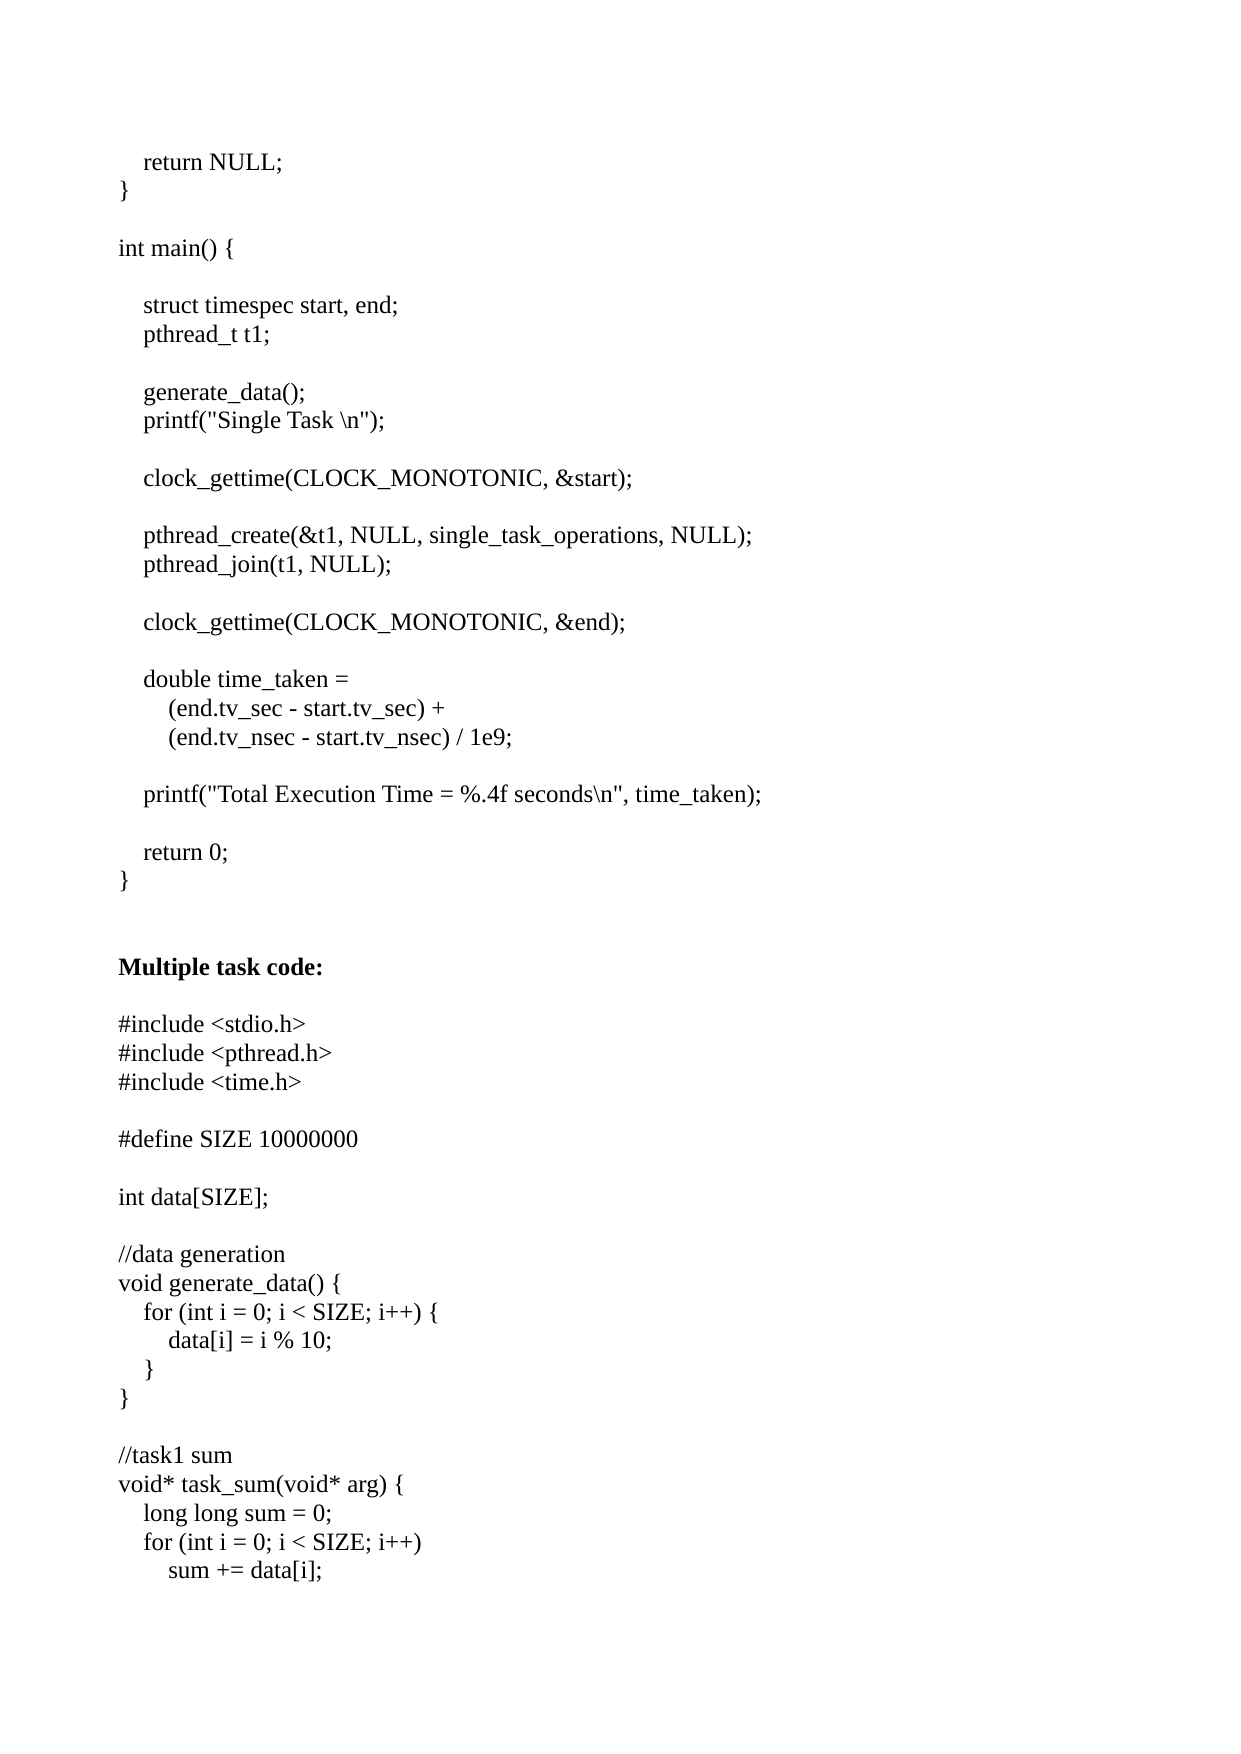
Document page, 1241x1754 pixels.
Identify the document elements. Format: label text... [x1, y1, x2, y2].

text void generate_data() { [118, 1268, 1122, 1297]
text int main() { [118, 233, 1122, 262]
text } [118, 1383, 1122, 1412]
text data[i] = i % 10; [118, 1326, 1122, 1354]
text pthread_join(t1, NULL); [118, 549, 1122, 578]
text clock_gettime(CLOCK_MONOTONIC, &end); [118, 607, 1122, 636]
text return 0; [118, 837, 1122, 866]
text #include <stdio.h> [118, 1009, 1122, 1038]
text //data generation [118, 1239, 1122, 1268]
text pthread_t t1; [118, 319, 1122, 348]
text sum += data[i]; [118, 1556, 1122, 1584]
text } [118, 176, 1122, 204]
text long long sum = 0; [118, 1498, 1122, 1527]
text double time_taken = [118, 664, 1122, 693]
text printf("Single Task \n"); [118, 406, 1122, 434]
text (end.tv_nsec - start.tv_nsec) / 1e9; [118, 722, 1122, 751]
text for (int i = 0; i < SIZE; i++) { [118, 1297, 1122, 1326]
text #include <time.h> [118, 1067, 1122, 1096]
text (end.tv_sec - start.tv_sec) + [118, 693, 1122, 722]
text for (int i = 0; i < SIZE; i++) [118, 1527, 1122, 1556]
text generate_data(); [118, 377, 1122, 406]
text return NULL; [118, 147, 1122, 176]
text struct timespec start, end; [118, 291, 1122, 319]
text void* task_sum(void* arg) { [118, 1469, 1122, 1498]
text } [118, 1354, 1122, 1383]
text clock_gettime(CLOCK_MONOTONIC, &start); [118, 463, 1122, 492]
text pthread_create(&t1, NULL, single_task_operations, NULL); [118, 521, 1122, 549]
text #include <pthread.h> [118, 1038, 1122, 1067]
text //task1 sum [118, 1441, 1122, 1469]
text Multiple task code: [118, 952, 1122, 981]
text #define SIZE 10000000 [118, 1124, 1122, 1153]
text int data[SIZE]; [118, 1182, 1122, 1211]
text printf("Total Execution Time = %.4f seconds\n", time_taken); [118, 779, 1122, 808]
text } [118, 866, 1122, 894]
